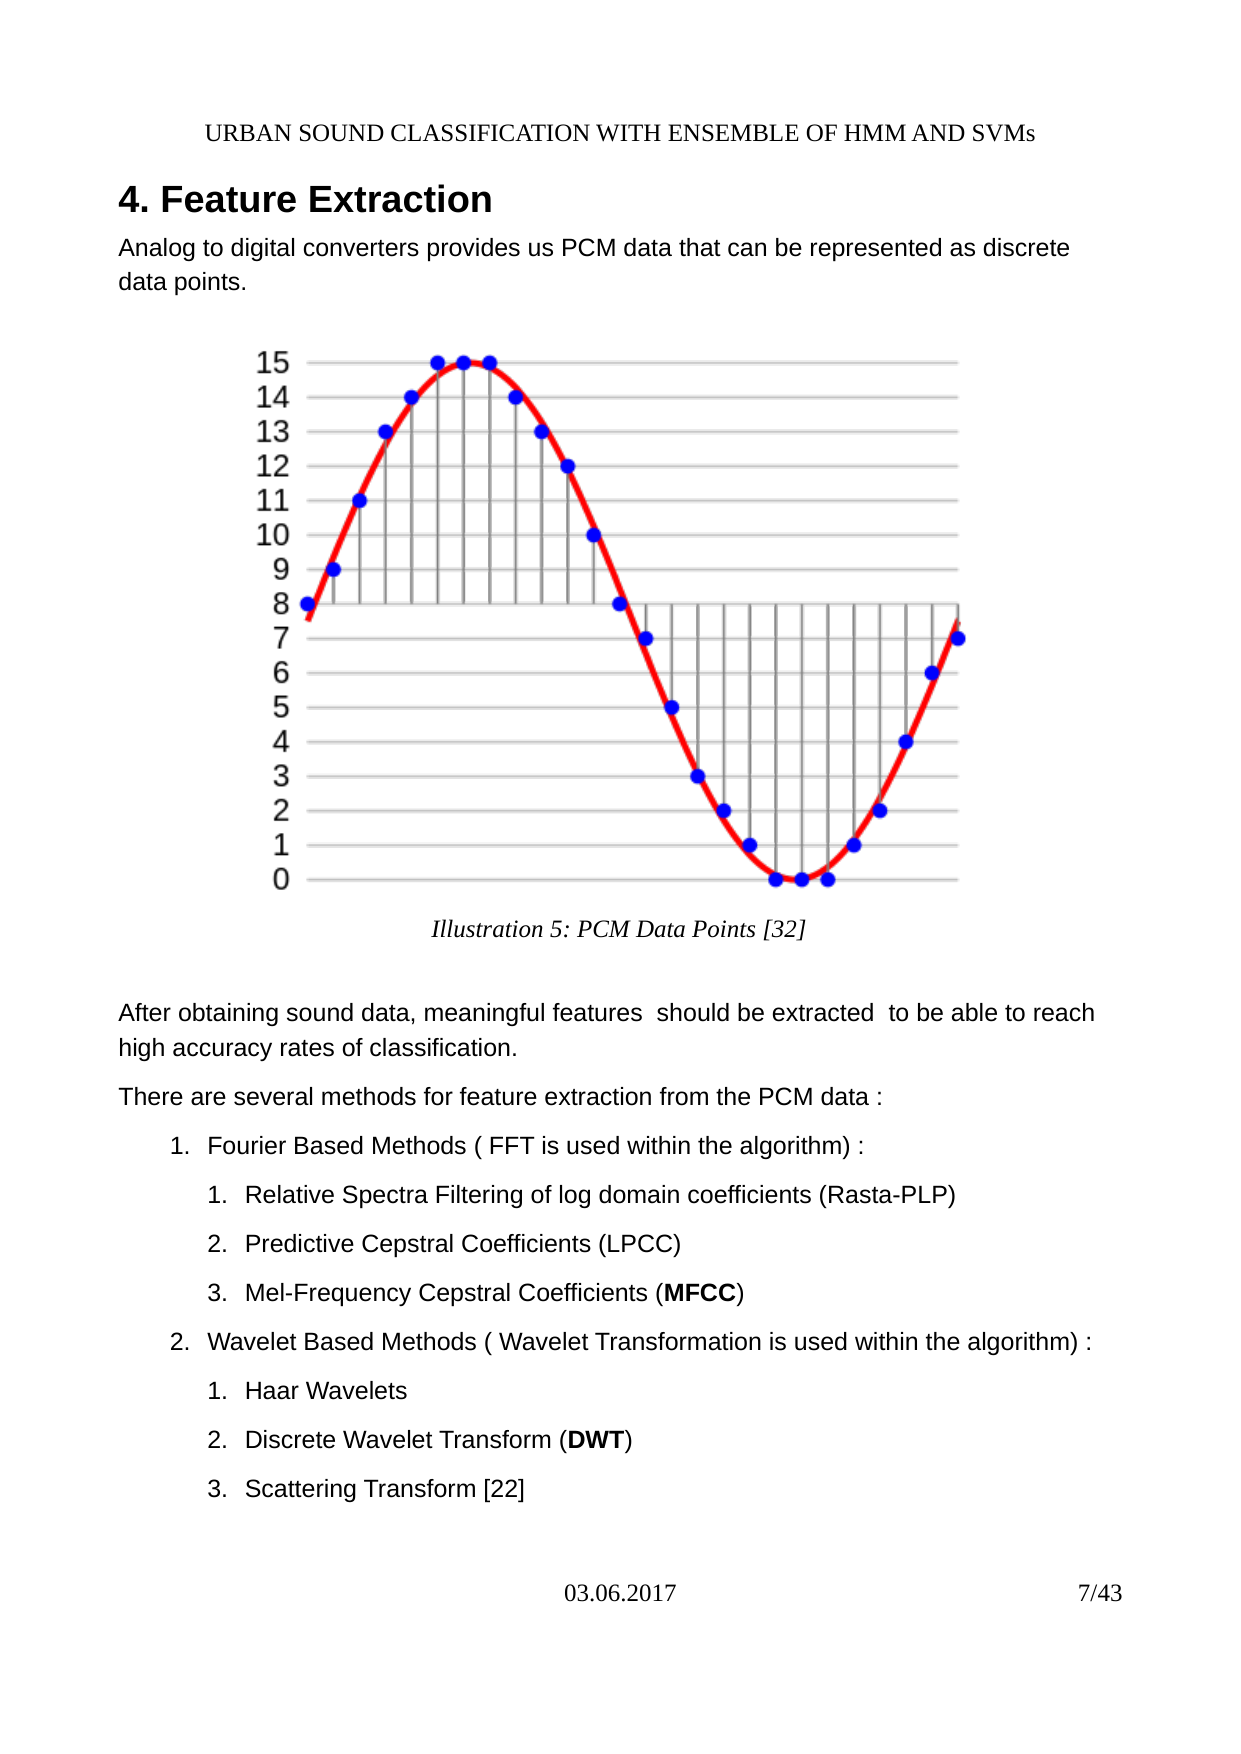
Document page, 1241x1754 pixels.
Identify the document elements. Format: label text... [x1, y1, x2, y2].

list Relative Spectra Filtering of log domain coefficients (Rasta-PLP) [207, 1180, 1122, 1208]
subtitle 4. Feature Extraction [118, 176, 1122, 220]
picture [229, 328, 1011, 915]
list Wavelet Based Methods ( Wavelet Transformation is used within the algorithm) : [169, 1327, 1122, 1356]
list Mel-Frequency Cepstral Coefficients (MFCC) [207, 1278, 1122, 1307]
text There are several methods for feature extraction from the PCM data : [118, 1082, 1122, 1110]
text Analog to digital converters provides us PCM data that can be represented as discrete data points. [118, 232, 1122, 296]
list Discrete Wavelet Transform (DWT) [207, 1425, 1122, 1454]
list Predictive Cepstral Coefficients (LPCC) [207, 1229, 1122, 1257]
list Scattering Transform [22] [207, 1474, 1122, 1503]
text After obtaining sound data, meaningful features should be extracted to be able to reach high accuracy rates of classification. [118, 998, 1122, 1061]
list Haar Wavelets [207, 1376, 1122, 1405]
text Illustration 5: PCM Data Points [32] [229, 915, 1011, 943]
list Fourier Based Methods ( FFT is used within the algorithm) : [169, 1131, 1122, 1159]
